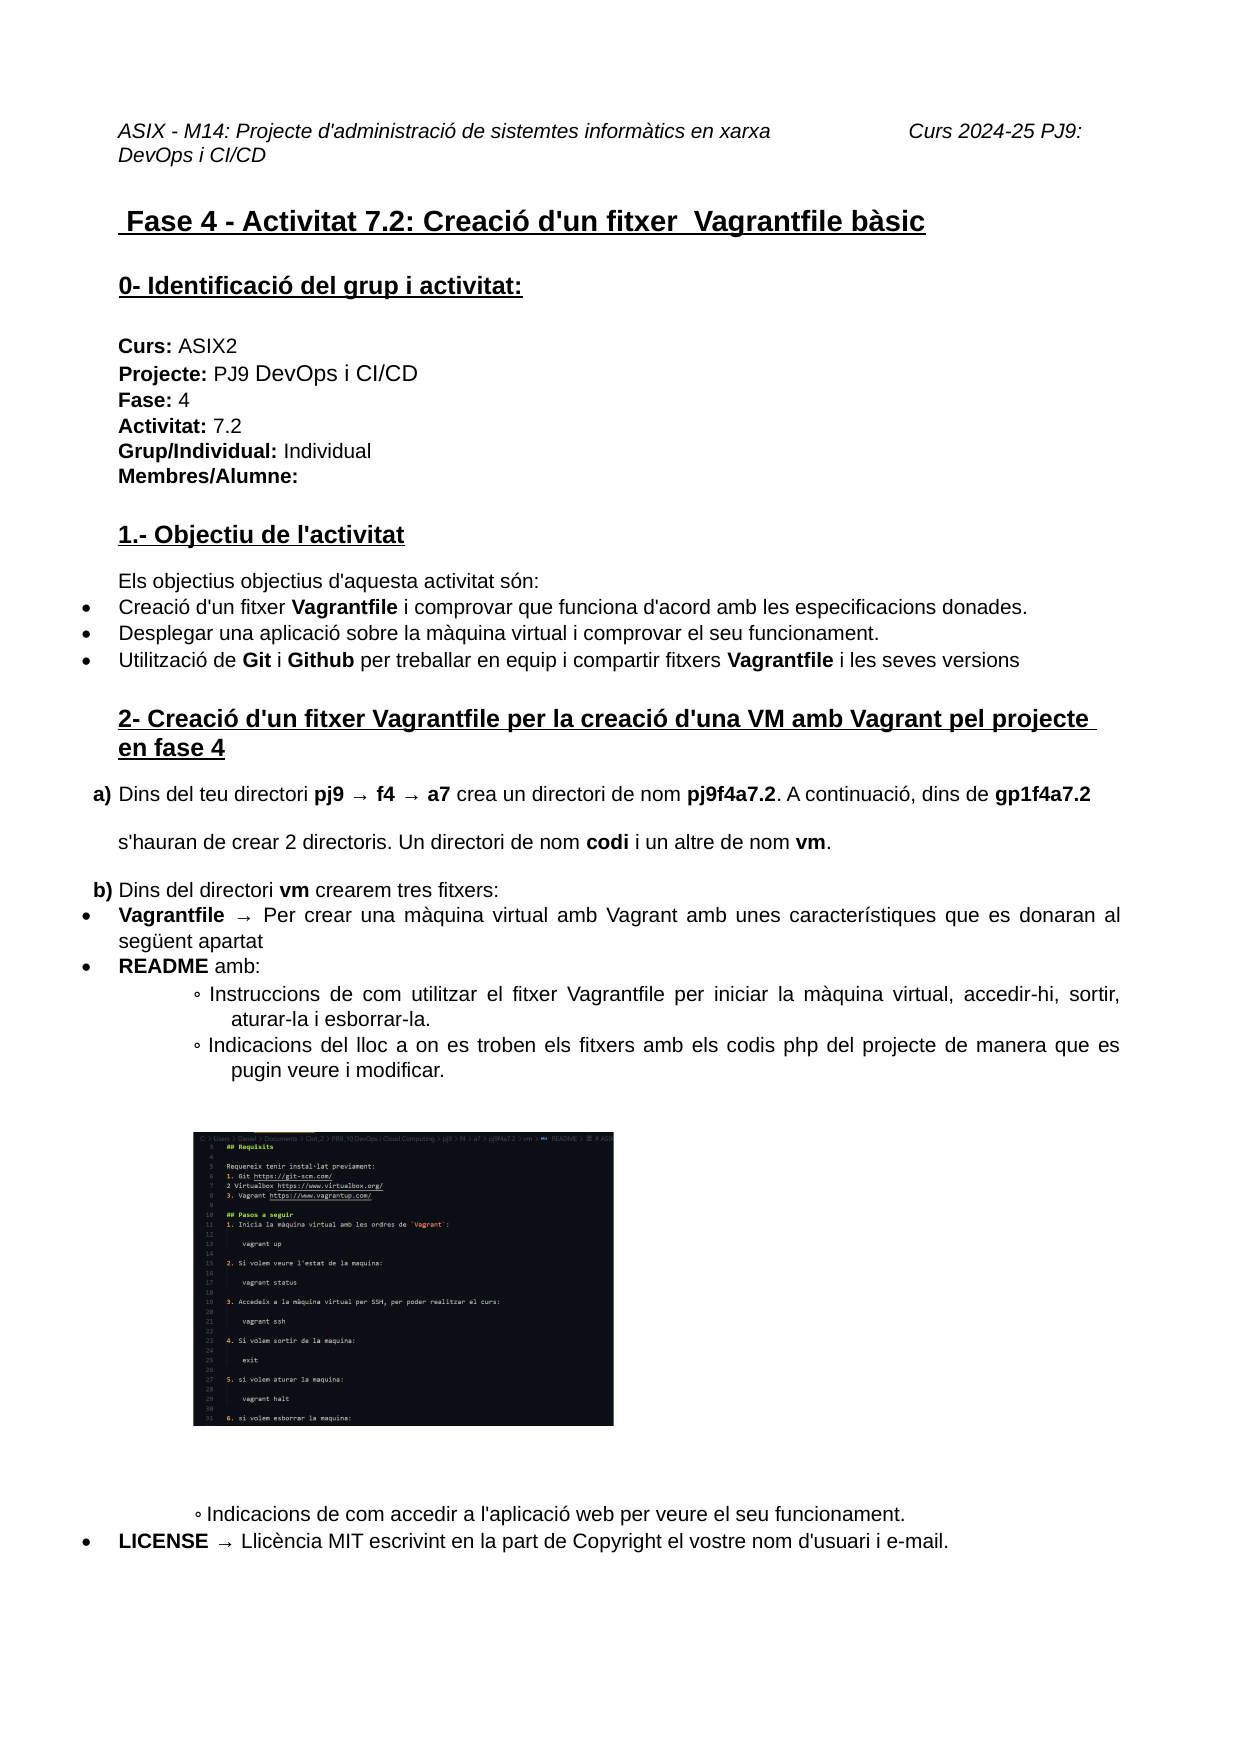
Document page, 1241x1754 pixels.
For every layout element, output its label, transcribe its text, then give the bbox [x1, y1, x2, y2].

list Creació d'un fitxer Vagrantfile i comprovar que funciona d'acord amb les especificacions donades. [81, 594, 1122, 619]
text ◦ Instruccions de com utilitzar el fitxer Vagrantfile per iniciar la màquina virtual, accedir-hi, sortir, aturar-la i esborrar-la. [193, 981, 1122, 1031]
list Dins del directori vm crearem tres fitxers: [93, 877, 1122, 901]
text ◦ Indicacions de com accedir a l'aplicació web per veure el seu funcionament. [194, 1502, 1122, 1527]
text ◦ Indicacions del lloc a on es troben els fitxers amb els codis php del projecte de manera que es pugin veure i modificar. [193, 1032, 1122, 1082]
text Fase 4 - Activitat 7.2: Creació d'un fitxer Vagrantfile bàsic 0- Identificació del grup i activitat: [118, 204, 932, 300]
list LICENSE → Llicència MIT escrivint en la part de Copyright el vostre nom d'usuari i e-mail. [81, 1528, 1122, 1553]
subtitle 2- Creació d'un fitxer Vagrantfile per la creació d'una VM amb Vagrant pel projecte en fase 4 [118, 704, 1122, 762]
list Dins del teu directori pj9 → f4 → a7 crea un directori de nom pj9f4a7.2. A continuació, dins de gp1f4a7.2 [93, 782, 1122, 806]
list Utilització de Git i Github per treballar en equip i compartir fitxers Vagrantfile i les seves versions [81, 647, 1122, 672]
text Projecte: PJ9 DevOps i CI/CD [118, 360, 1122, 386]
subtitle 1.- Objectiu de l'activitat [118, 520, 1122, 549]
text ASIX - M14: Projecte d'administració de sistemtes informàtics en xarxa Curs 2024-25 PJ9: DevOps i CI/CD [118, 119, 1122, 167]
text Curs: ASIX2 [118, 334, 1122, 358]
text s'hauran de crear 2 directoris. Un directori de nom codi i un altre de nom vm. [118, 830, 1122, 854]
text Els objectius objectius d'aquesta activitat són: [118, 569, 1122, 593]
list README amb: [81, 953, 1122, 979]
text Fase: 4 [118, 388, 1122, 412]
text Grup/Individual: Individual Membres/Alumne: [118, 439, 552, 488]
list Vagrantfile → Per crear una màquina virtual amb Vagrant amb unes característiques que es donaran al següent apartat [81, 902, 1122, 952]
text Activitat: 7.2 [118, 413, 1122, 437]
list Desplegar una aplicació sobre la màquina virtual i comprovar el seu funcionament. [81, 620, 1122, 646]
